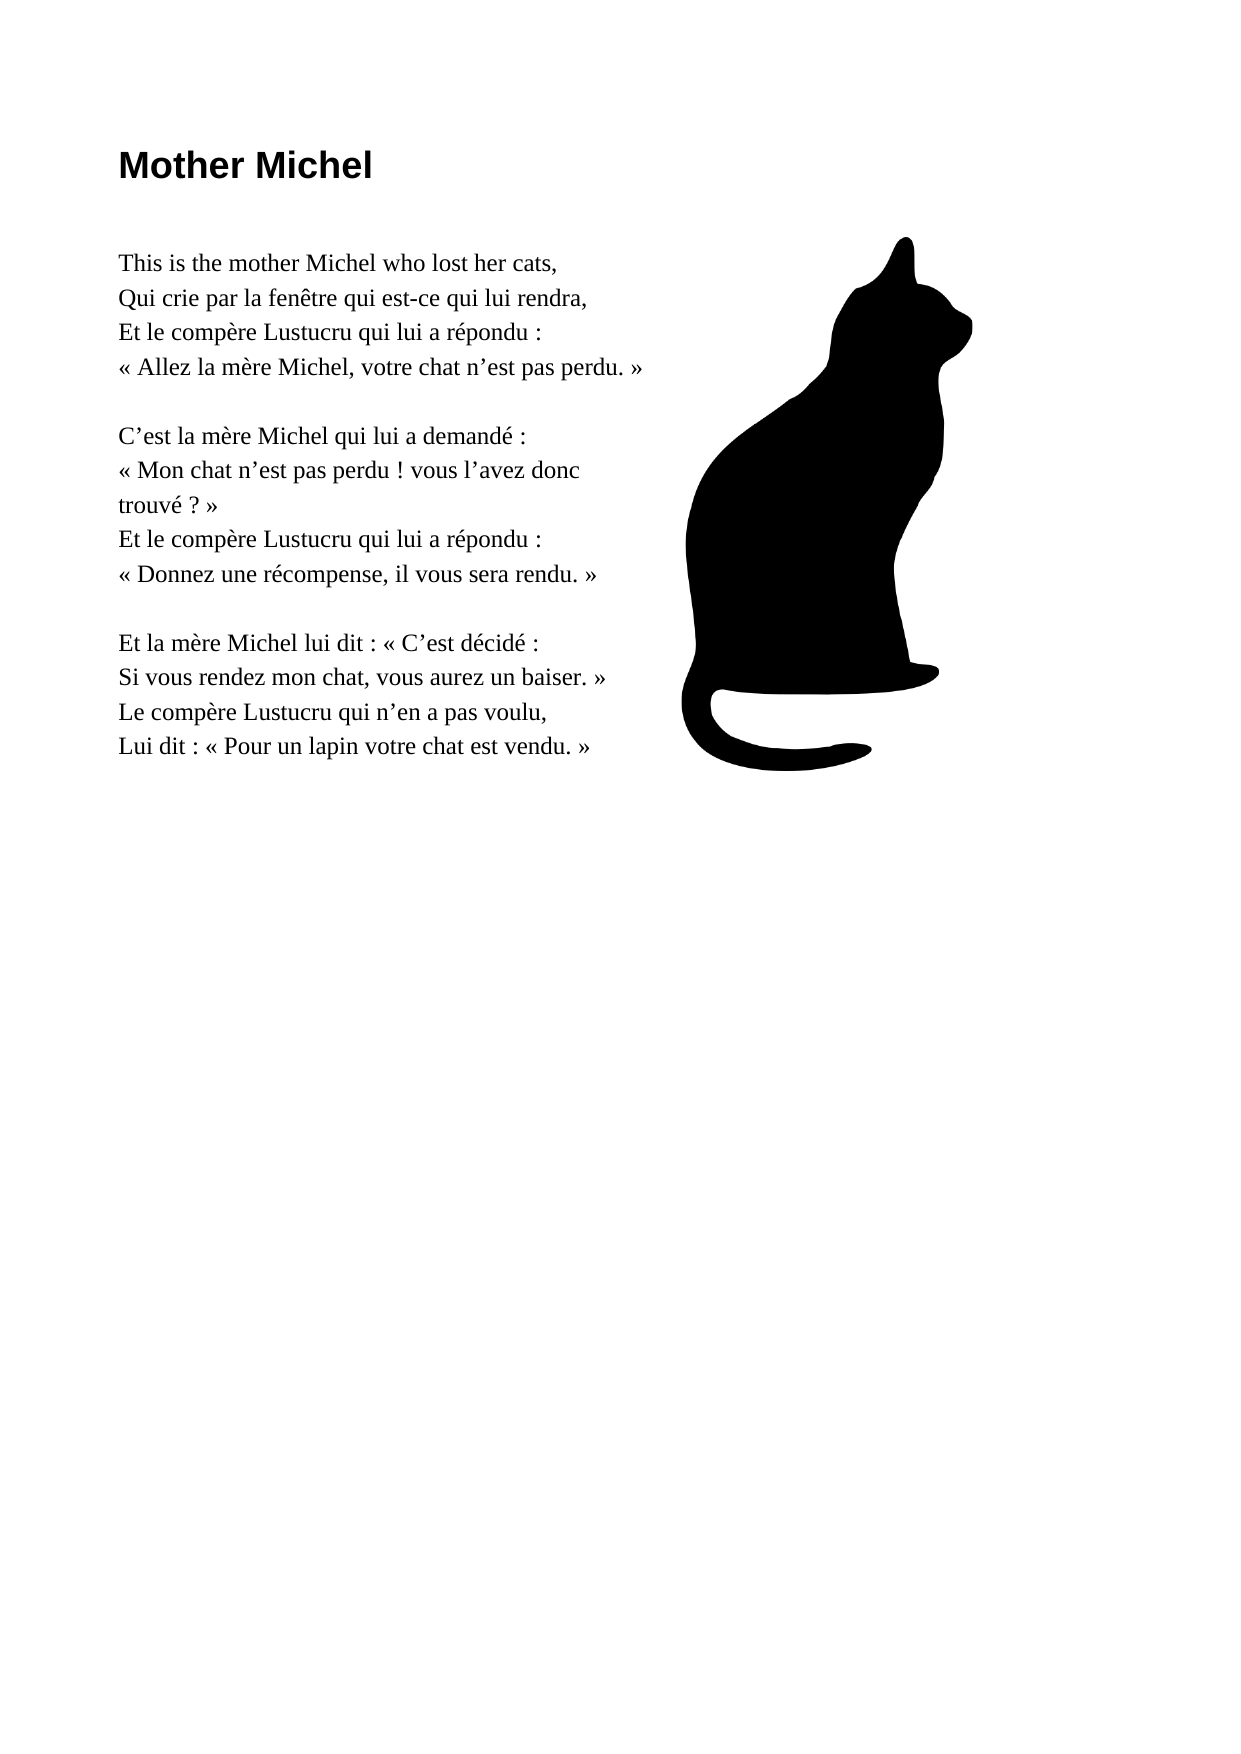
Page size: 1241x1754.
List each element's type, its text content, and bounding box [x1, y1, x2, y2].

text This is the mother Michel who lost her cats, Qui crie par la fenêtre qui est-ce qui lui rendra, Et le compère Lustucru qui lui a répondu : « Allez la mère Michel, votre chat n’est pas perdu. » C’est la mère Michel qui lui a demandé : « Mon chat n’est pas perdu ! vous l’avez donc trouvé ? » Et le compère Lustucru qui lui a répondu : « Donnez une récompense, il vous sera rendu. » Et la mère Michel lui dit : « C’est décidé : Si vous rendez mon chat, vous aurez un baiser. » Le compère Lustucru qui n’en a pas voulu, Lui dit : « Pour un lapin votre chat est vendu. » [118, 248, 681, 760]
picture [681, 237, 973, 771]
text [973, 248, 1122, 760]
subtitle Mother Michel [118, 143, 1122, 187]
